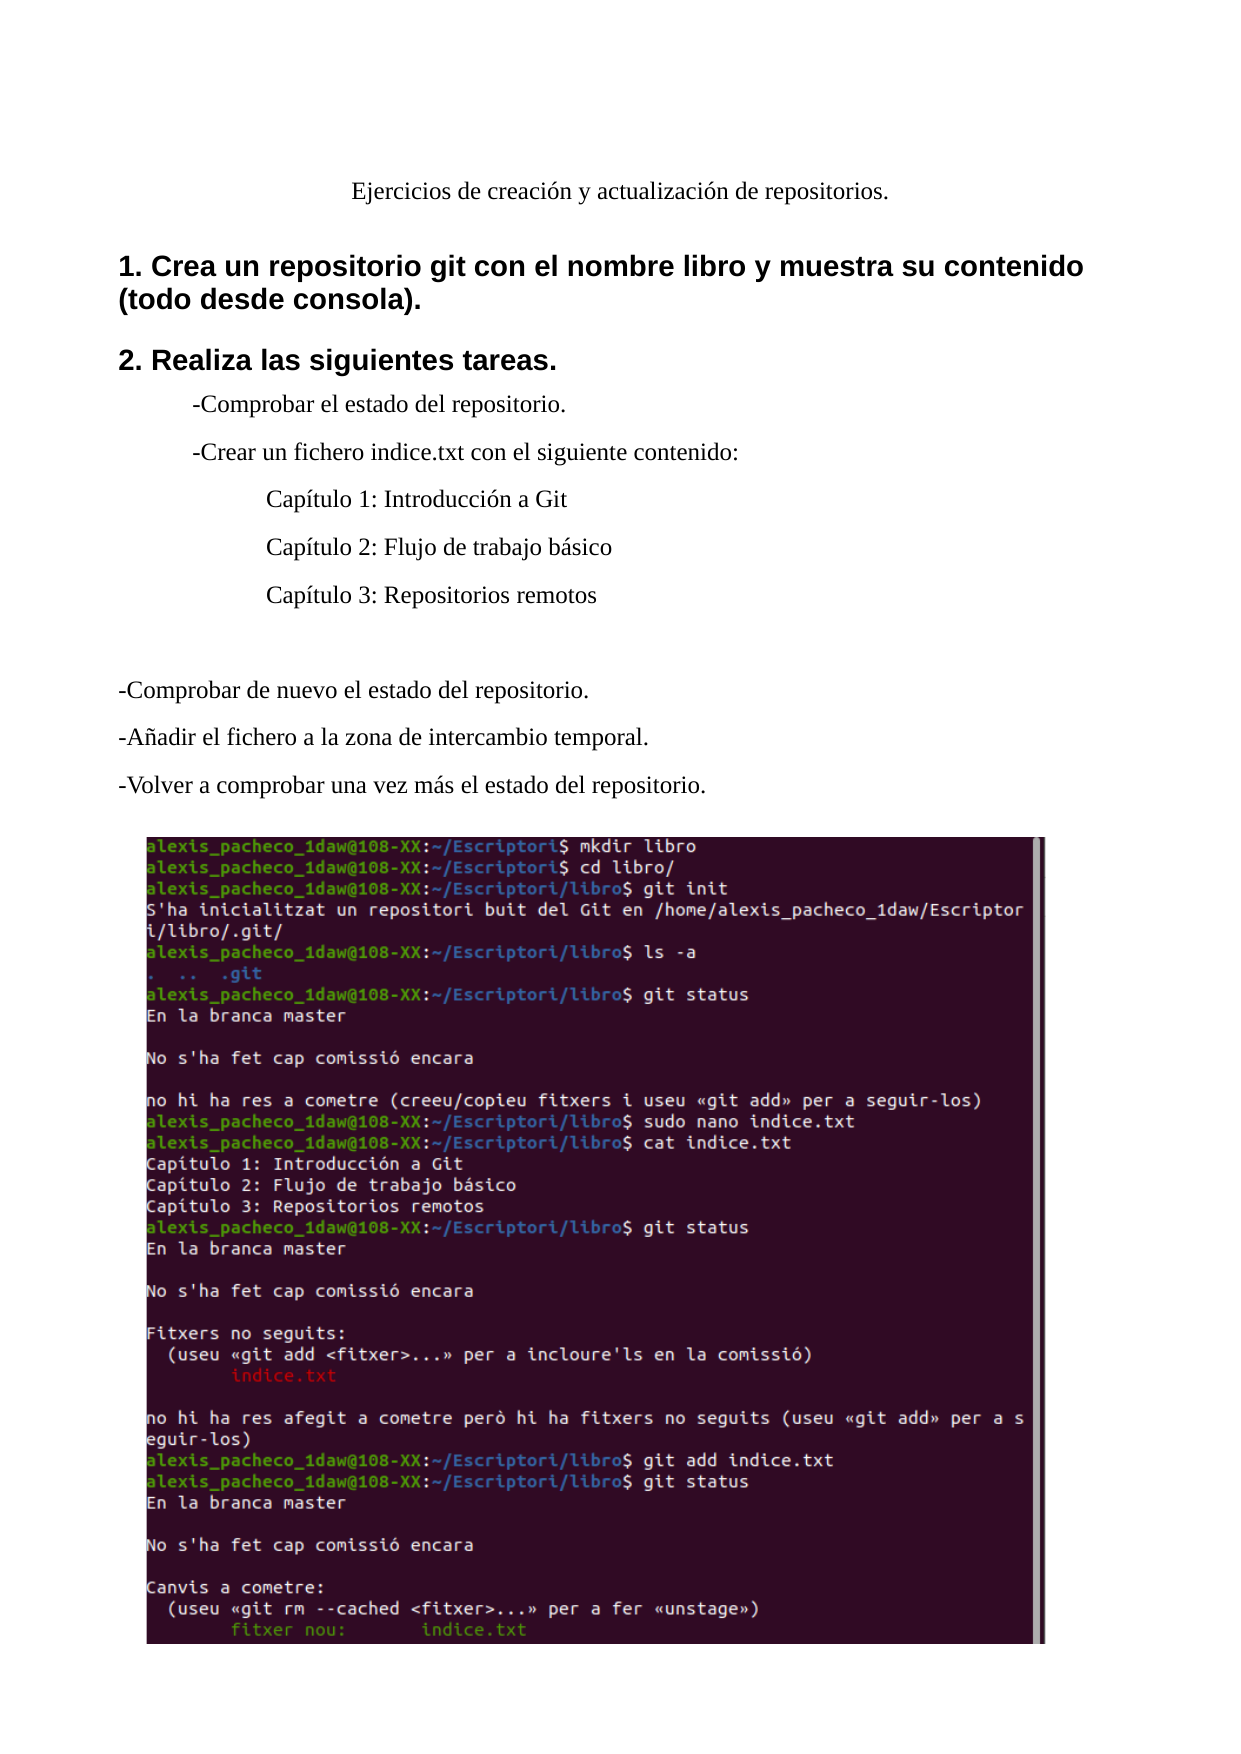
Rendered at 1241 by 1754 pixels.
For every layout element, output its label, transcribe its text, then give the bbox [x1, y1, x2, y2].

text Capítulo 1: Introducción a Git [118, 484, 1122, 513]
subtitle 2. Realiza las siguientes tareas. [118, 343, 1122, 377]
text Ejercicios de creación y actualización de repositorios. [118, 176, 1122, 205]
text Capítulo 2: Flujo de trabajo básico [118, 532, 1122, 561]
text -Volver a comprobar una vez más el estado del repositorio. [118, 770, 1122, 799]
picture [146, 837, 1046, 1644]
subtitle 1. Crea un repositorio git con el nombre libro y muestra su contenido (todo desde consola). [118, 248, 1122, 316]
text -Comprobar de nuevo el estado del repositorio. [118, 675, 1122, 704]
text Capítulo 3: Repositorios remotos [118, 580, 1122, 608]
text -Crear un fichero indice.txt con el siguiente contenido: [118, 437, 1122, 466]
text -Añadir el fichero a la zona de intercambio temporal. [118, 722, 1122, 751]
text -Comprobar el estado del repositorio. [118, 389, 1122, 418]
